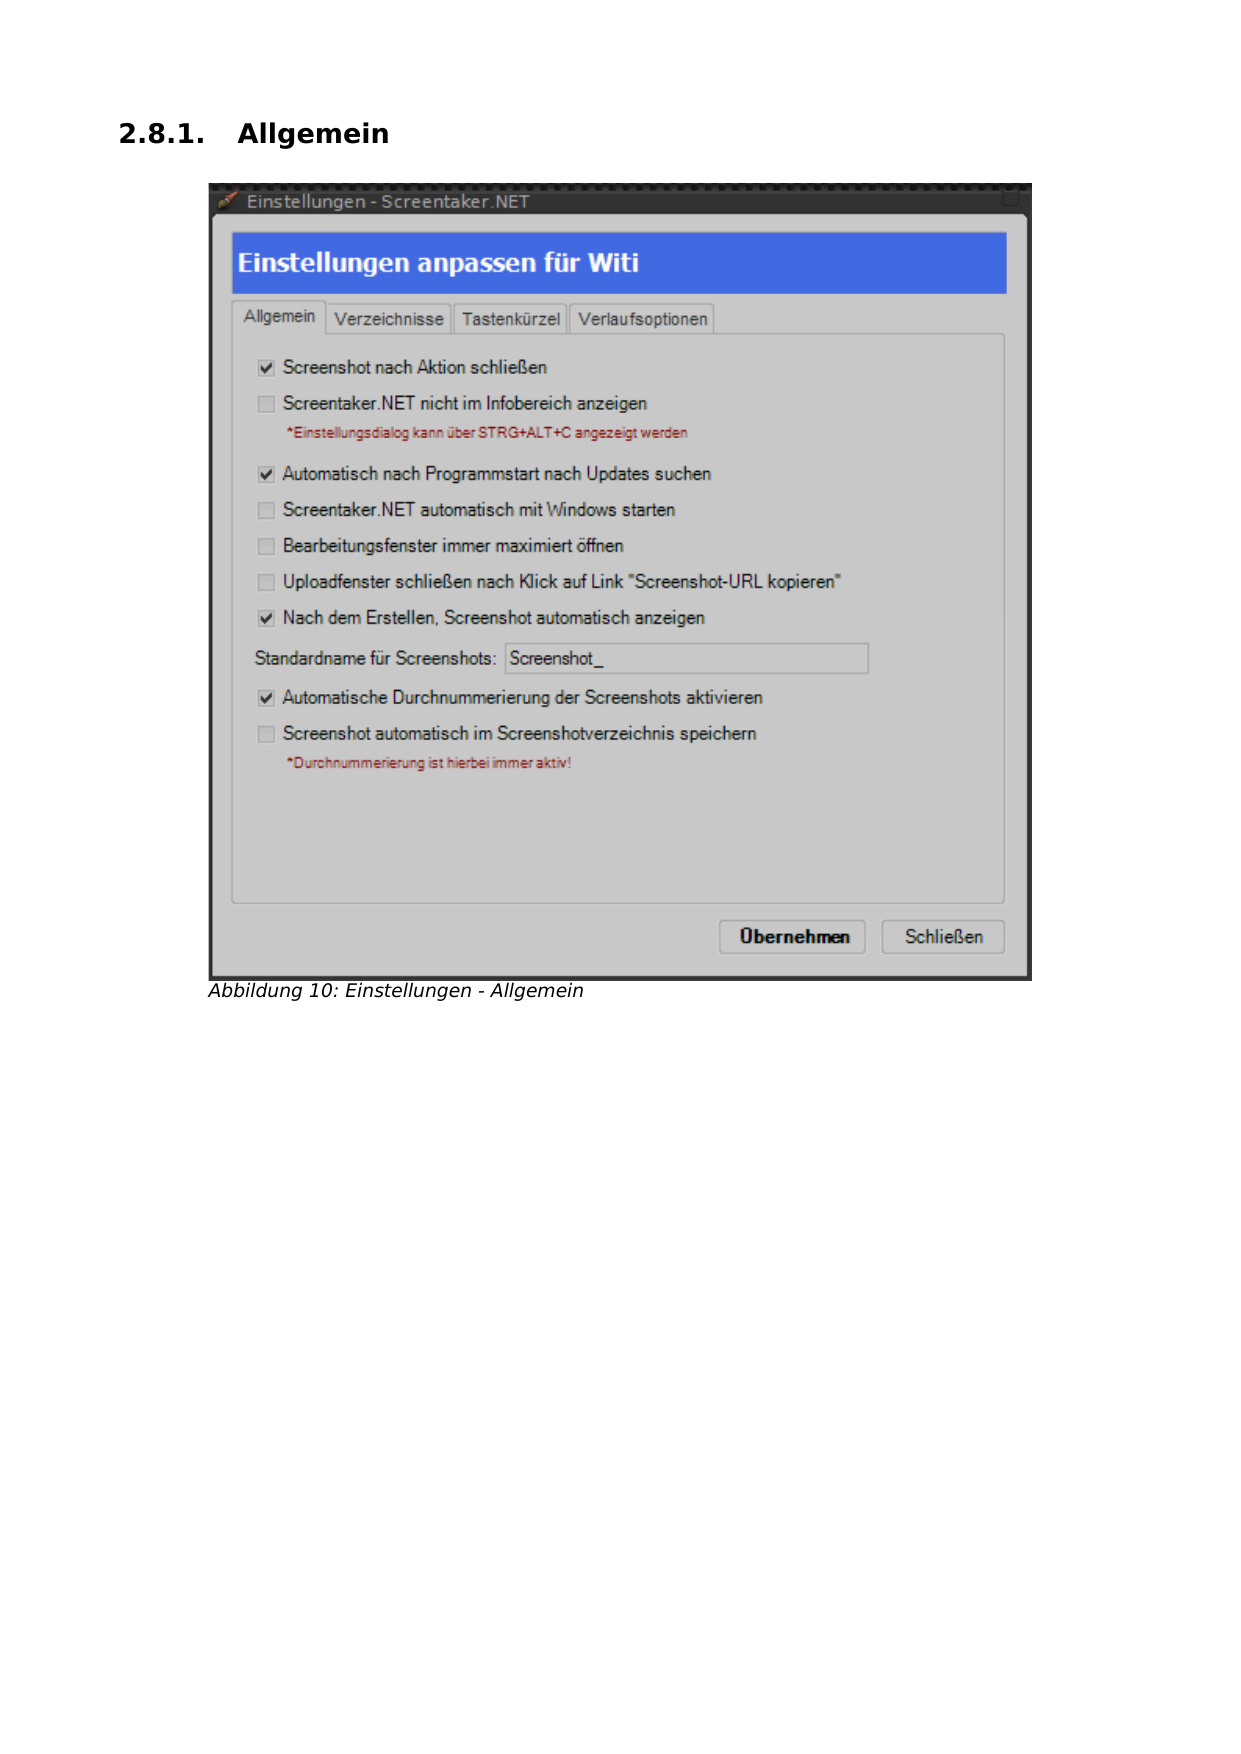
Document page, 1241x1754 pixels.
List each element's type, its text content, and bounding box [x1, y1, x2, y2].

text Abbildung 10: Einstellungen - Allgemein [208, 981, 1032, 1002]
picture [208, 183, 1032, 981]
subtitle Allgemein [118, 118, 1122, 150]
